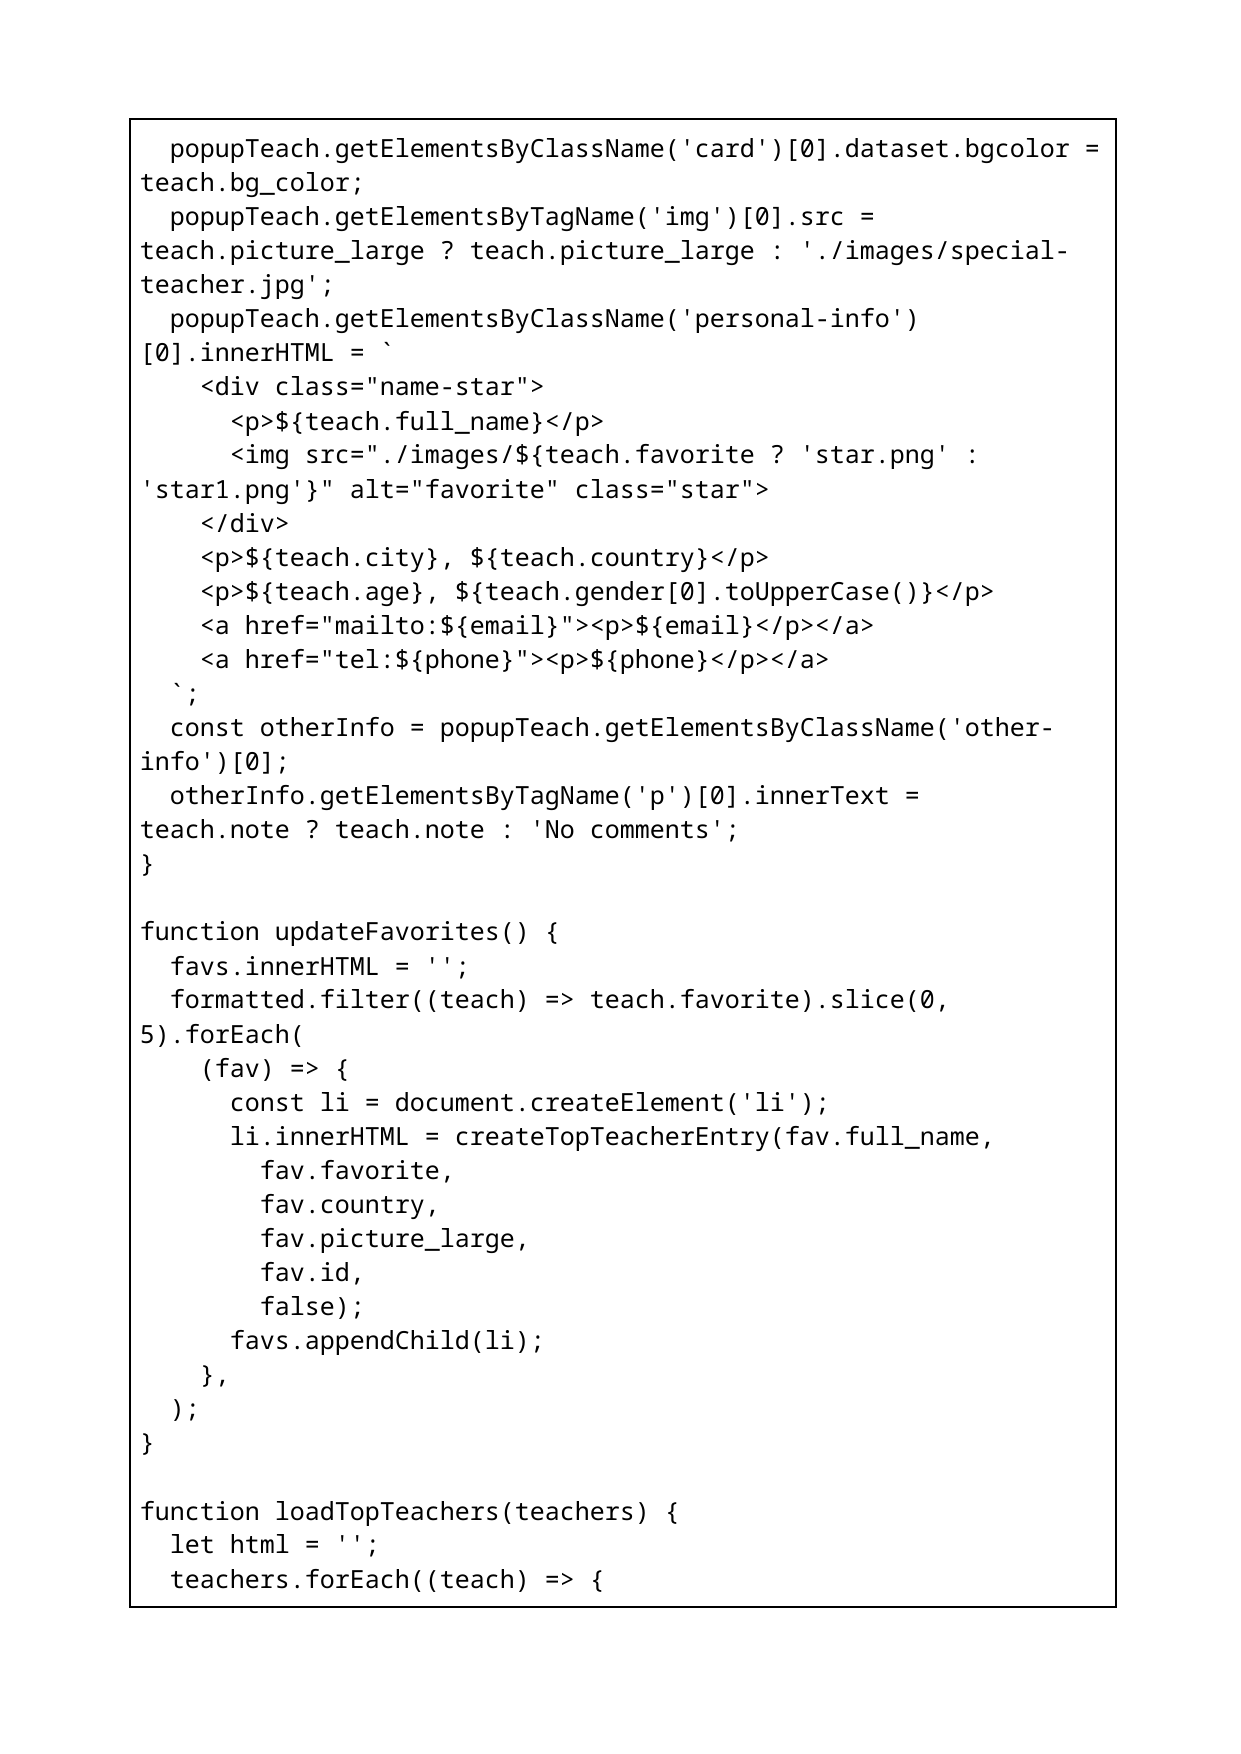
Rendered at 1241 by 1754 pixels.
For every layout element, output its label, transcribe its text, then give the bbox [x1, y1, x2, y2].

table_cell popupTeach.getElementsByClassName('card')[0].dataset.bgcolor = teach.bg_color; popupTeach.getElementsByTagName('img')[0].src = teach.picture_large ? teach.picture_large : './images/special-teacher.jpg'; popupTeach.getElementsByClassName('personal-info')[0].innerHTML = ` <div class="name-star"> <p>${teach.full_name}</p> <img src="./images/${teach.favorite ? 'star.png' : 'star1.png'}" alt="favorite" class="star"> </div> <p>${teach.city}, ${teach.country}</p> <p>${teach.age}, ${teach.gender[0].toUpperCase()}</p> <a href="mailto:${email}"><p>${email}</p></a> <a href="tel:${phone}"><p>${phone}</p></a> `; const otherInfo = popupTeach.getElementsByClassName('other-info')[0]; otherInfo.getElementsByTagName('p')[0].innerText = teach.note ? teach.note : 'No comments'; } function updateFavorites() { favs.innerHTML = ''; formatted.filter((teach) => teach.favorite).slice(0, 5).forEach( (fav) => { const li = document.createElement('li'); li.innerHTML = createTopTeacherEntry(fav.full_name, fav.favorite, fav.country, fav.picture_large, fav.id, false); favs.appendChild(li); }, ); } function loadTopTeachers(teachers) { let html = ''; teachers.forEach((teach) => { [131, 120, 1115, 1606]
